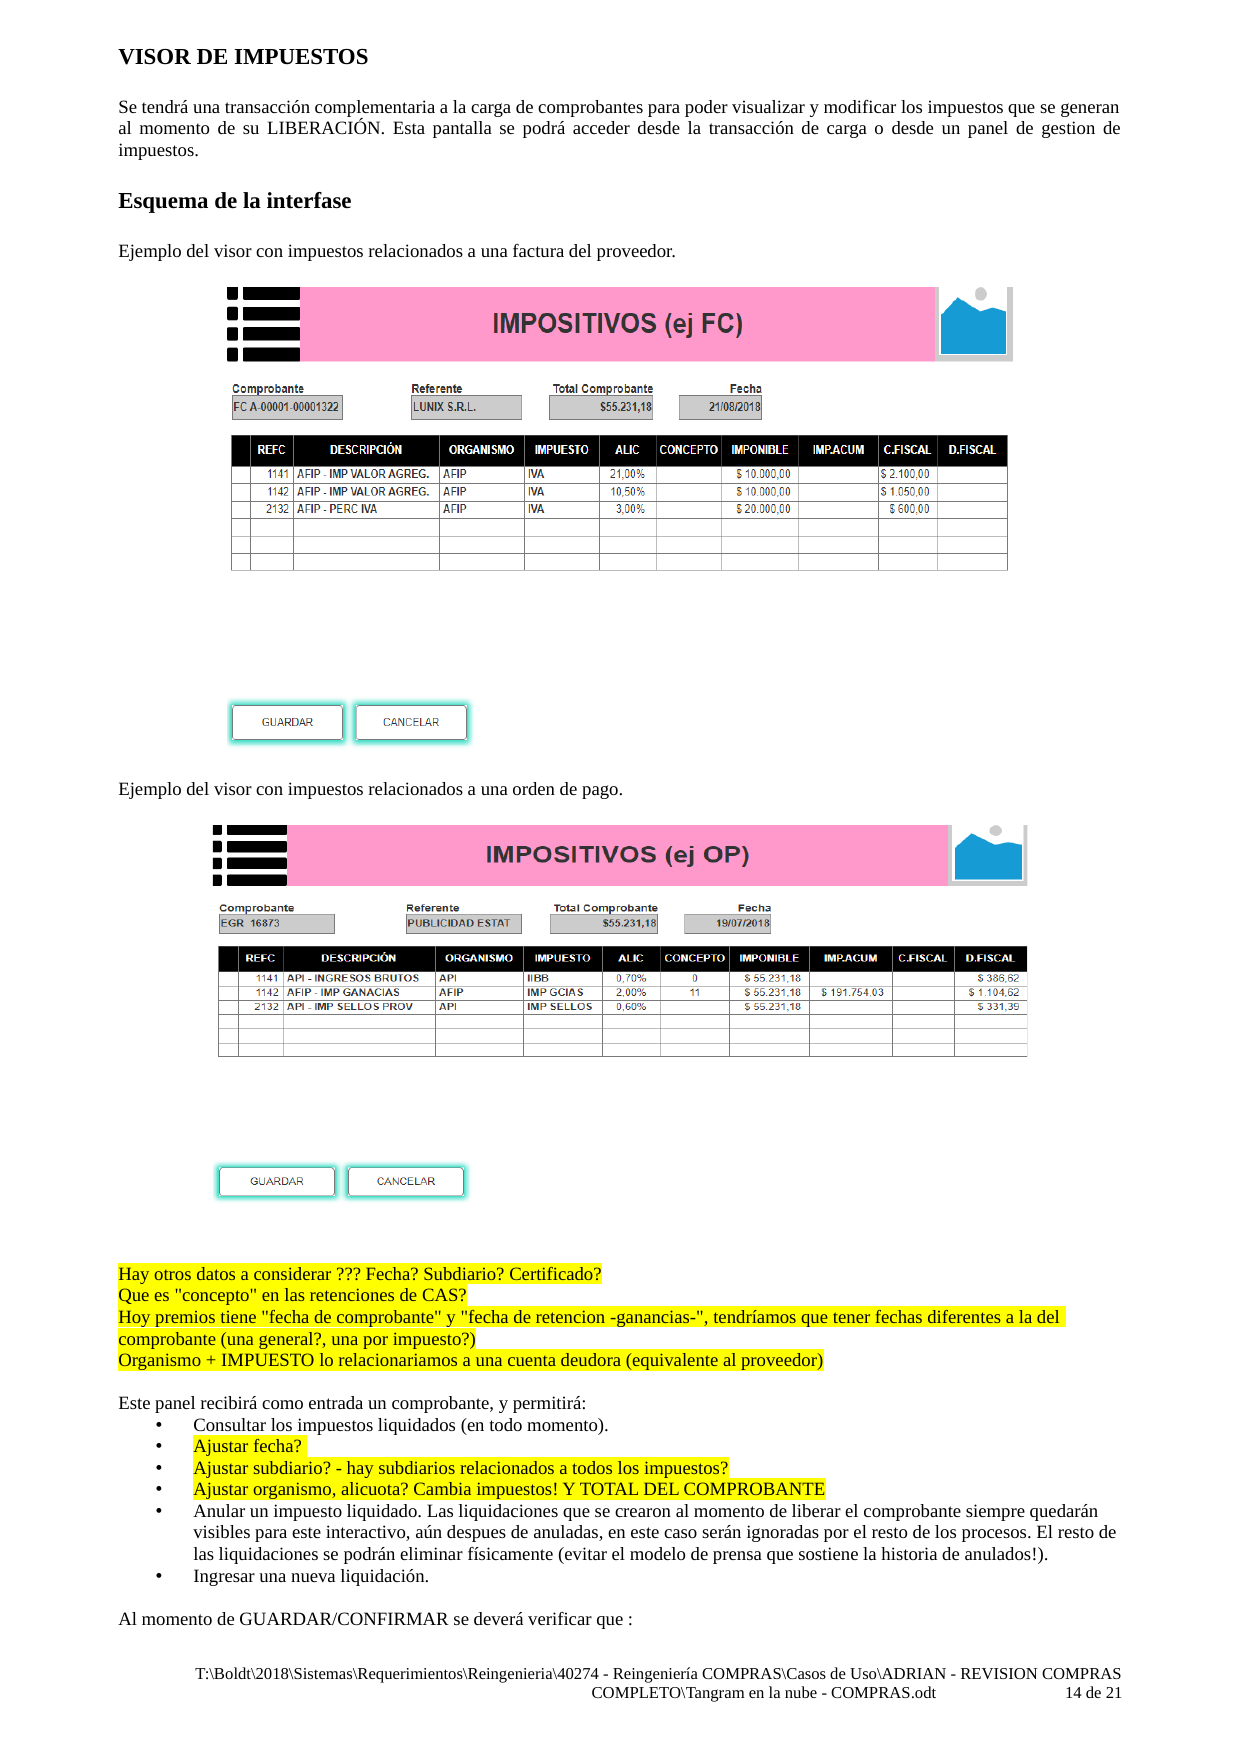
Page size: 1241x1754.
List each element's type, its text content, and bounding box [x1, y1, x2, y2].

text Ejemplo del visor con impuestos relacionados a una orden de pago. [118, 778, 1122, 799]
picture [212, 825, 1028, 1210]
text Esquema de la interfase [118, 187, 1122, 213]
list Ingresar una nueva liquidación. [156, 1564, 1122, 1586]
text VISOR DE IMPUESTOS [118, 43, 1122, 69]
list Ajustar fecha? [156, 1435, 1122, 1457]
text Este panel recibirá como entrada un comprobante, y permitirá: [118, 1392, 1122, 1414]
list Anular un impuesto liquidado. Las liquidaciones que se crearon al momento de liberar el comprobante siempre quedarán visibles para este interactivo, aún despues de anuladas, en este caso serán ignoradas por el resto de los procesos. El resto de las liquidaciones se podrán eliminar físicamente (evitar el modelo de prensa que sostiene la historia de anulados!). [156, 1500, 1122, 1564]
list Ajustar subdiario? - hay subdiarios relacionados a todos los impuestos? [156, 1457, 1122, 1478]
list Consultar los impuestos liquidados (en todo momento). [156, 1414, 1122, 1435]
text Organismo + IMPUESTO lo relacionariamos a una cuenta deudora (equivalente al proveedor) [118, 1349, 1122, 1371]
list Ajustar organismo, alicuota? Cambia impuestos! Y TOTAL DEL COMPROBANTE [156, 1478, 1122, 1500]
text Hay otros datos a considerar ??? Fecha? Subdiario? Certificado? [118, 1263, 1122, 1284]
text Que es "concepto" en las retenciones de CAS? [118, 1284, 1122, 1306]
text Se tendrá una transacción complementaria a la carga de comprobantes para poder visualizar y modificar los impuestos que se generan al momento de su LIBERACIÓN. Esta pantalla se podrá acceder desde la transacción de carga o desde un panel de gestion de impuestos. [118, 96, 1122, 160]
text Ejemplo del visor con impuestos relacionados a una factura del proveedor. [118, 239, 1122, 261]
text Al momento de GUARDAR/CONFIRMAR se deverá verificar que : [118, 1608, 1122, 1629]
picture [227, 287, 1014, 752]
text Hoy premios tiene "fecha de comprobante" y "fecha de retencion -ganancias-", tendríamos que tener fechas diferentes a la del comprobante (una general?, una por impuesto?) [118, 1306, 1122, 1349]
